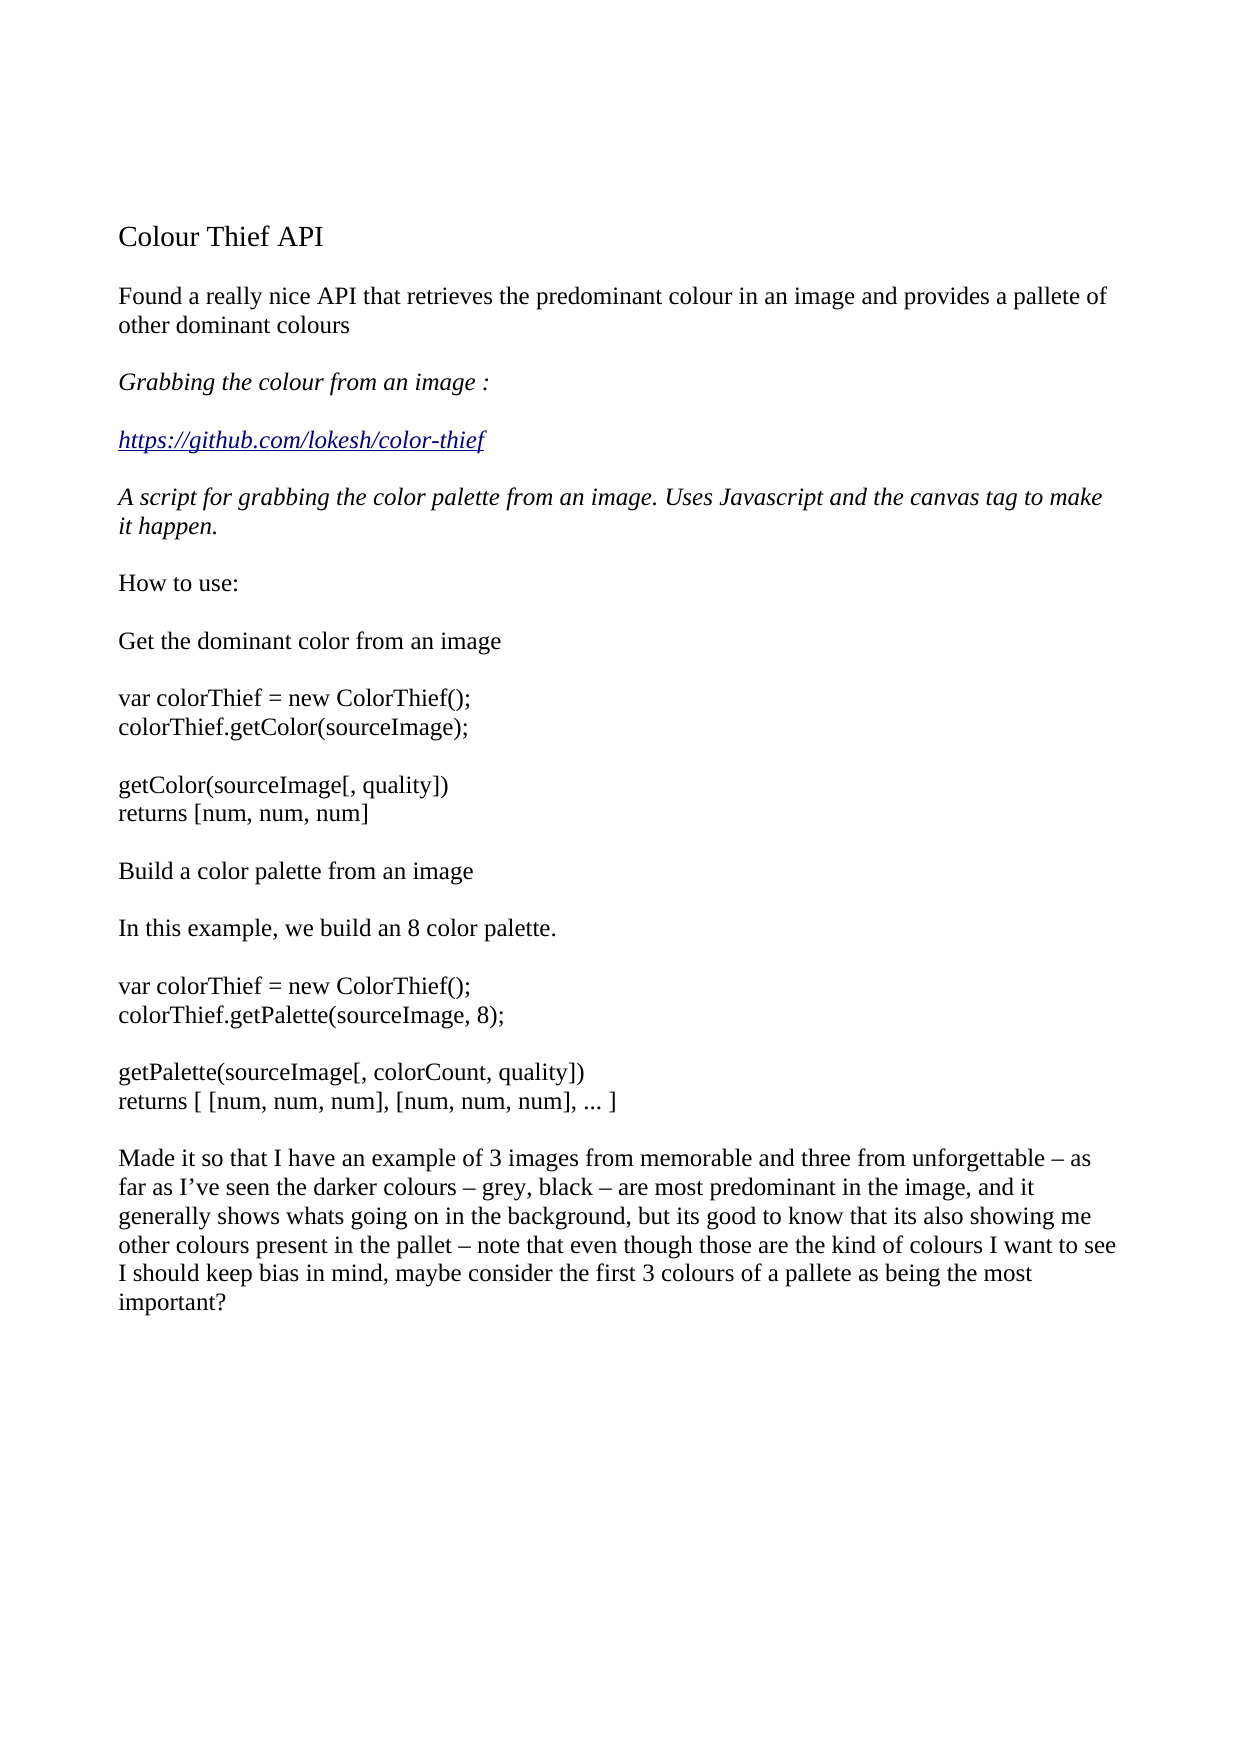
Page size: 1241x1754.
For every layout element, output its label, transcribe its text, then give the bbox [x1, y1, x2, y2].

text In this example, we build an 8 color palette. [118, 913, 1122, 942]
text Grabbing the colour from an image : [118, 367, 1122, 396]
text var colorThief = new ColorThief(); [118, 971, 1122, 1000]
text How to use: [118, 568, 1122, 597]
text var colorThief = new ColorThief(); [118, 683, 1122, 712]
text returns [ [num, num, num], [num, num, num], ... ] [118, 1086, 1122, 1115]
text https://github.com/lokesh/color-thief [118, 425, 1122, 453]
text Build a color palette from an image [118, 856, 1122, 885]
text colorThief.getPalette(sourceImage, 8); [118, 1000, 1122, 1028]
text A script for grabbing the color palette from an image. Uses Javascript and the canvas tag to make it happen. [118, 482, 1122, 540]
text Made it so that I have an example of 3 images from memorable and three from unforgettable – as far as I’ve seen the darker colours – grey, black – are most predominant in the image, and it generally shows whats going on in the background, but its good to know that its also showing me other colours present in the pallet – note that even though those are the kind of colours I want to see I should keep bias in mind, maybe consider the first 3 colours of a pallete as being the most important? [118, 1143, 1122, 1316]
text getPalette(sourceImage[, colorCount, quality]) [118, 1057, 1122, 1086]
text Found a really nice API that retrieves the predominant colour in an image and provides a pallete of other dominant colours [118, 281, 1122, 338]
text Get the dominant color from an image [118, 626, 1122, 655]
text colorThief.getColor(sourceImage); [118, 712, 1122, 741]
text getColor(sourceImage[, quality]) [118, 770, 1122, 798]
text returns [num, num, num] [118, 798, 1122, 827]
text Colour Thief API [118, 219, 1122, 252]
